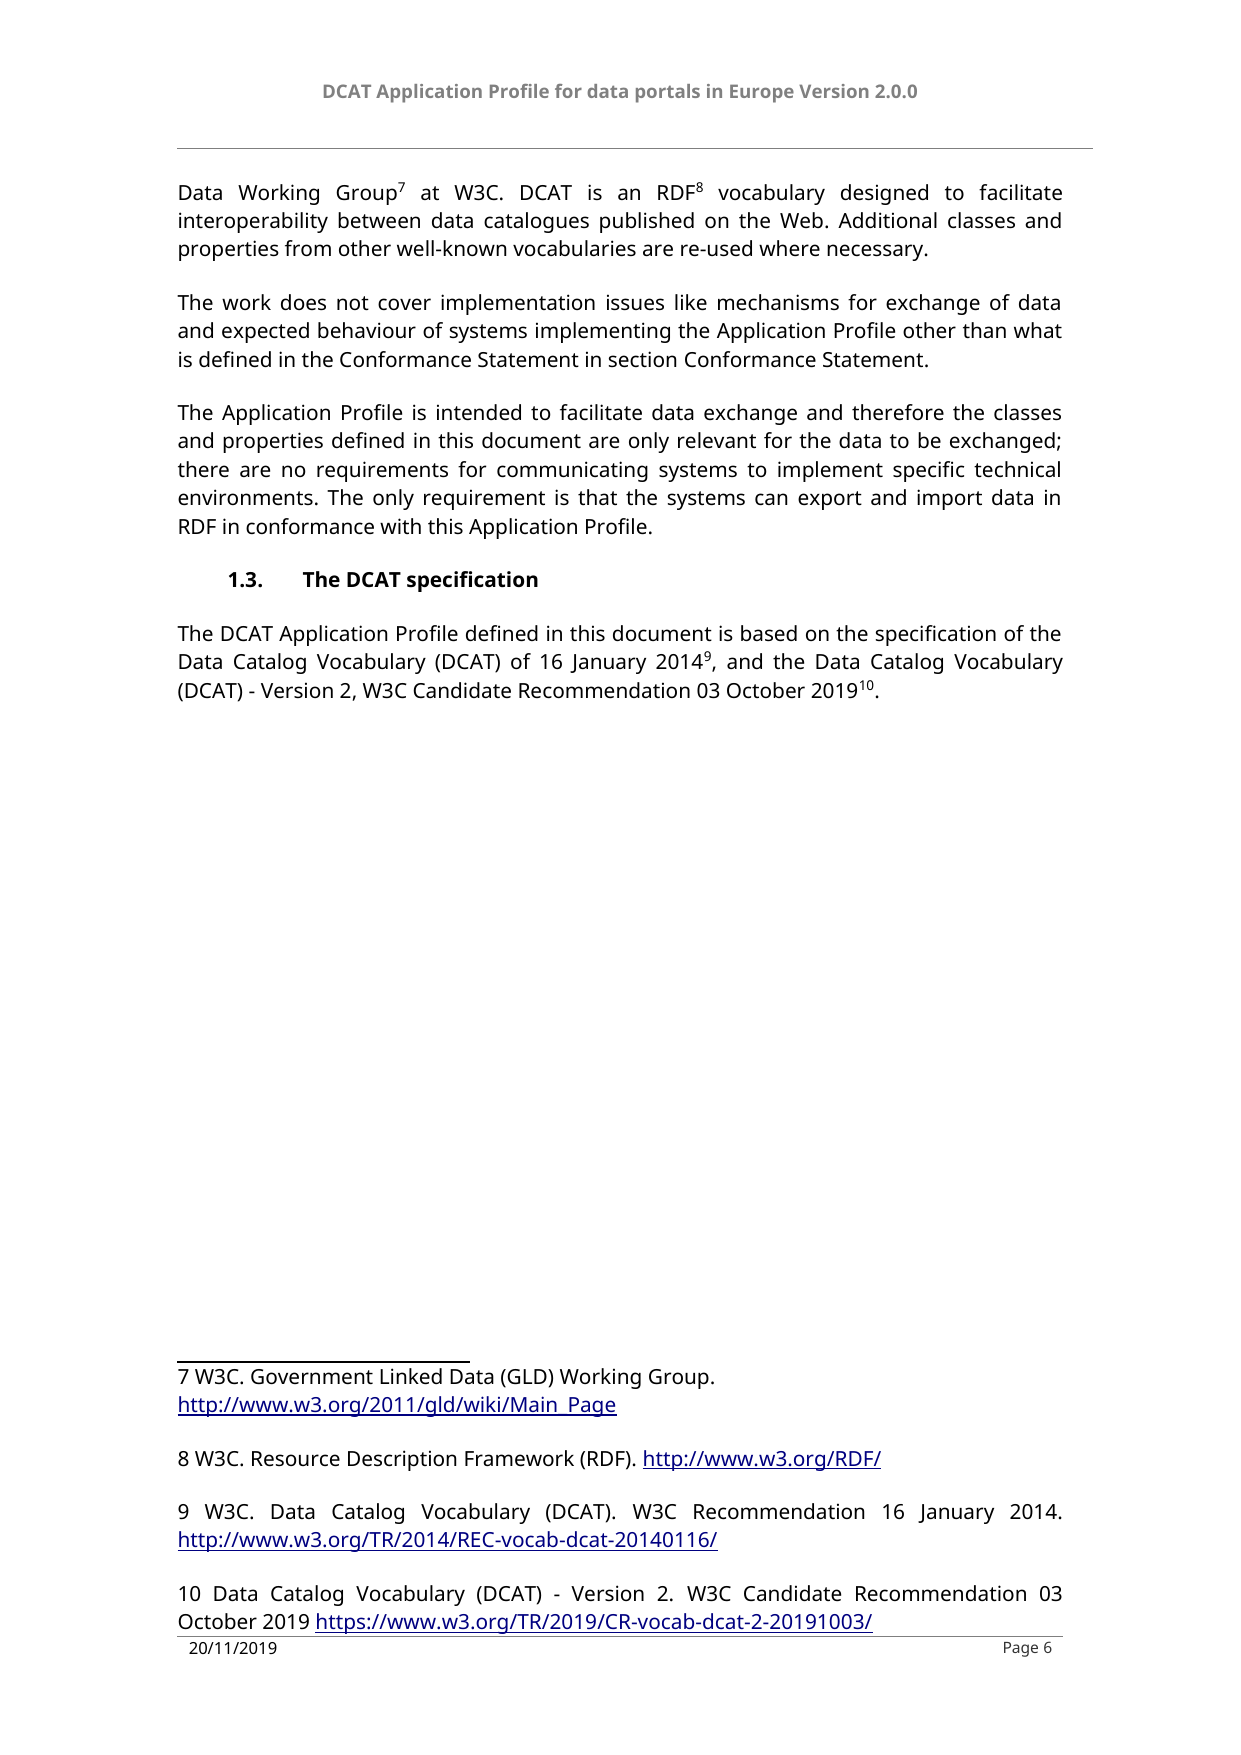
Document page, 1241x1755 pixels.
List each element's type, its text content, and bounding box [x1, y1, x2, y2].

text The work does not cover implementation issues like mechanisms for exchange of data and expected behaviour of systems implementing the Application Profile other than what is defined in the Conformance Statement in section 6. [177, 288, 1063, 373]
text The Application Profile is intended to facilitate data exchange and therefore the classes and properties defined in this document are only relevant for the data to be exchanged; there are no requirements for communicating systems to implement specific technical environments. The only requirement is that the systems can export and import data in RDF in conformance with this Application Profile. [177, 398, 1063, 540]
subtitle The DCAT specification [227, 565, 1063, 594]
text W3C. Government Linked Data (GLD) Working Group. http://www.w3.org/2011/gld/wiki/Main_Page [177, 1362, 1063, 1419]
text W3C. Data Catalog Vocabulary (DCAT). W3C Recommendation 16 January 2014. http://www.w3.org/TR/2014/REC-vocab-dcat-20140116/ [177, 1497, 1063, 1554]
text Data Catalog Vocabulary (DCAT) - Version 2. W3C Candidate Recommendation 03 October 2019 https://www.w3.org/TR/2019/CR-vocab-dcat-2-20191003/ [177, 1579, 1063, 1636]
text The DCAT Application Profile defined in this document is based on the specification of the Data Catalog Vocabulary (DCAT) of 16 January 2014, and the Data Catalog Vocabulary (DCAT) - Version 2, W3C Candidate Recommendation 03 October 2019. [177, 619, 1063, 704]
text Data Working Group at W3C. DCAT is an RDF vocabulary designed to facilitate interoperability between data catalogues published on the Web. Additional classes and properties from other well-known vocabularies are re-used where necessary. [177, 178, 1063, 263]
text W3C. Resource Description Framework (RDF). http://www.w3.org/RDF/ [177, 1444, 1063, 1472]
